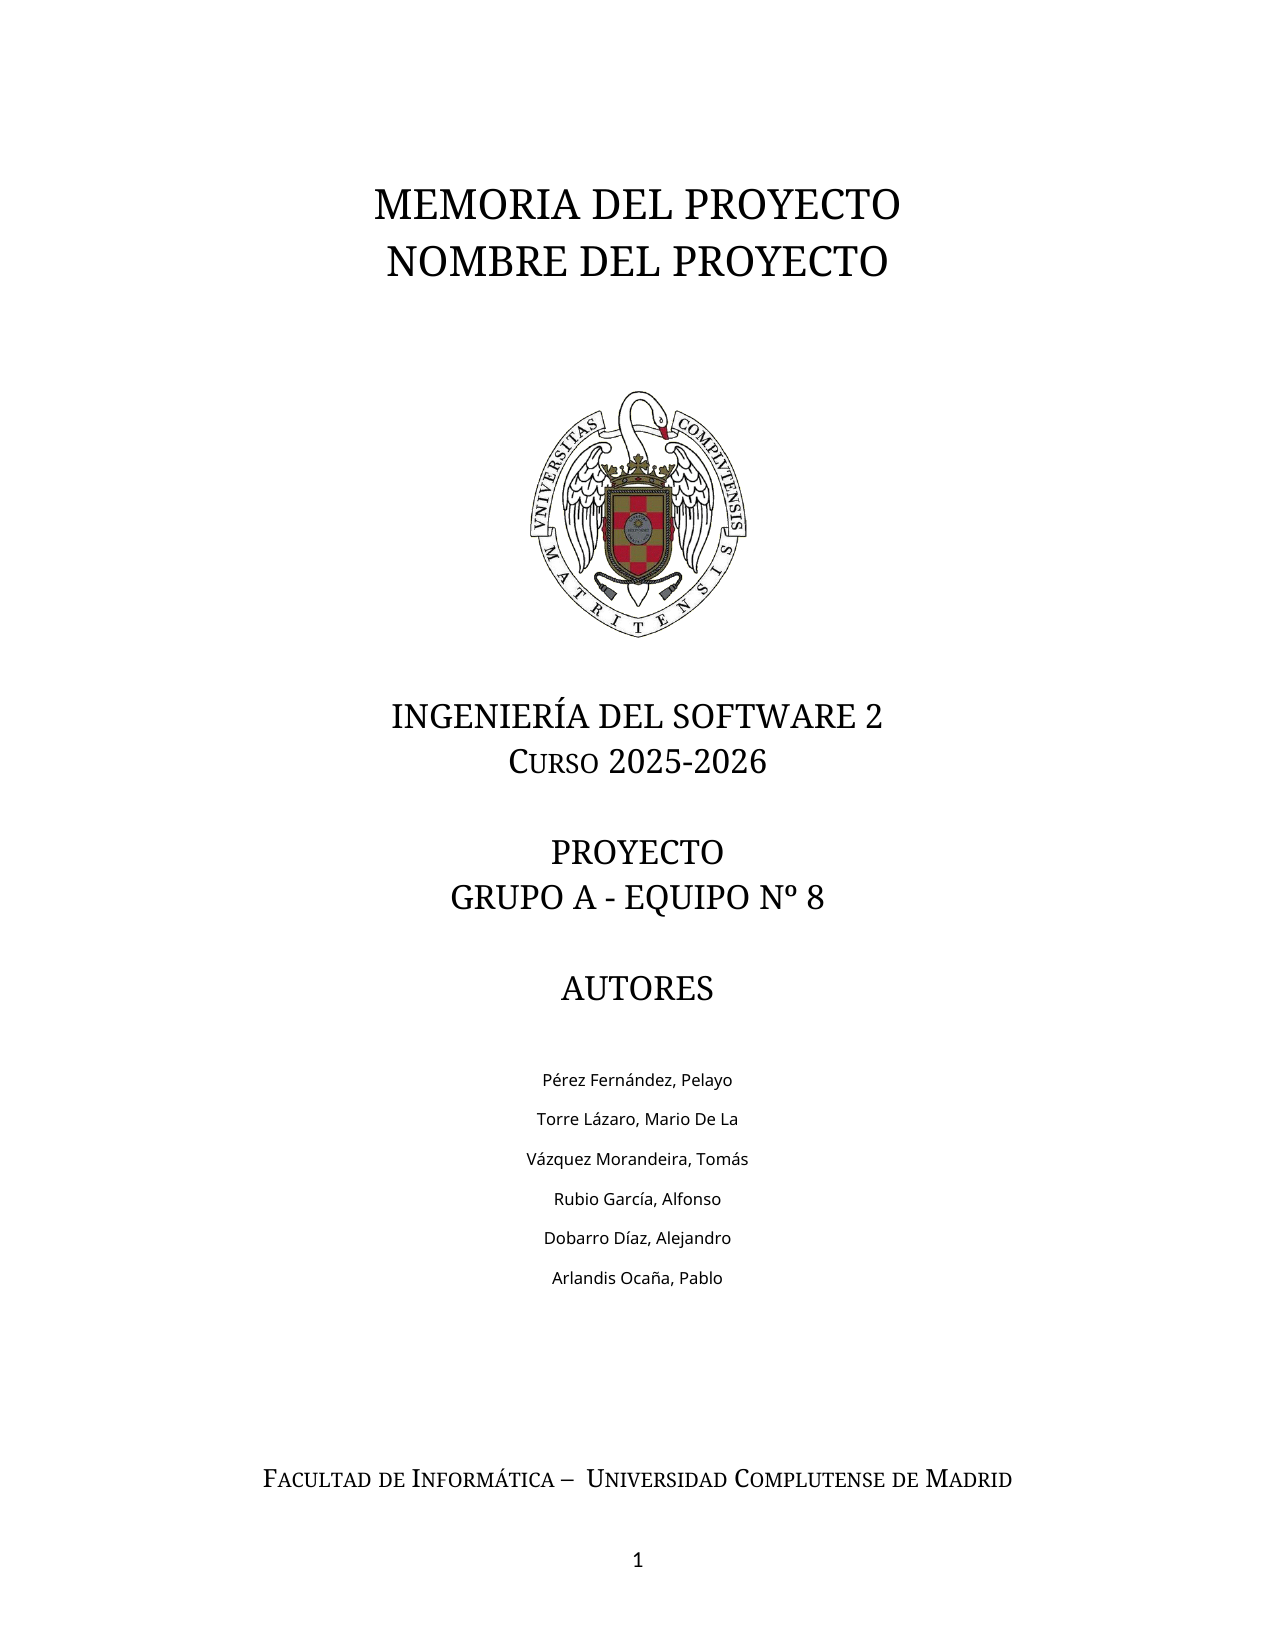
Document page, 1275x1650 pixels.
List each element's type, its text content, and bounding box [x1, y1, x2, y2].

text Torre Lázaro, Mario De La [118, 1108, 1157, 1131]
title Curso 2025-2026 [118, 738, 1157, 783]
text Pérez Fernández, Pelayo [118, 1068, 1157, 1091]
title Autores [118, 965, 1157, 1010]
title Grupo A - Equipo nº 8 [118, 874, 1157, 919]
title Nombre del Proyecto [118, 232, 1157, 288]
text Dobarro Díaz, Alejandro [118, 1227, 1157, 1250]
text Rubio García, Alfonso [118, 1187, 1157, 1210]
title Memoria del proyecto [118, 175, 1157, 232]
text Facultad de Informática – Universidad Complutense de Madrid [118, 1461, 1157, 1495]
title INGENIERÍA DEL SOFTWARE 2 [118, 692, 1157, 738]
text Arlandis Ocaña, Pablo [118, 1267, 1157, 1289]
picture [514, 379, 761, 647]
title PROYECTO [118, 829, 1157, 874]
text Vázquez Morandeira, Tomás [118, 1148, 1157, 1170]
